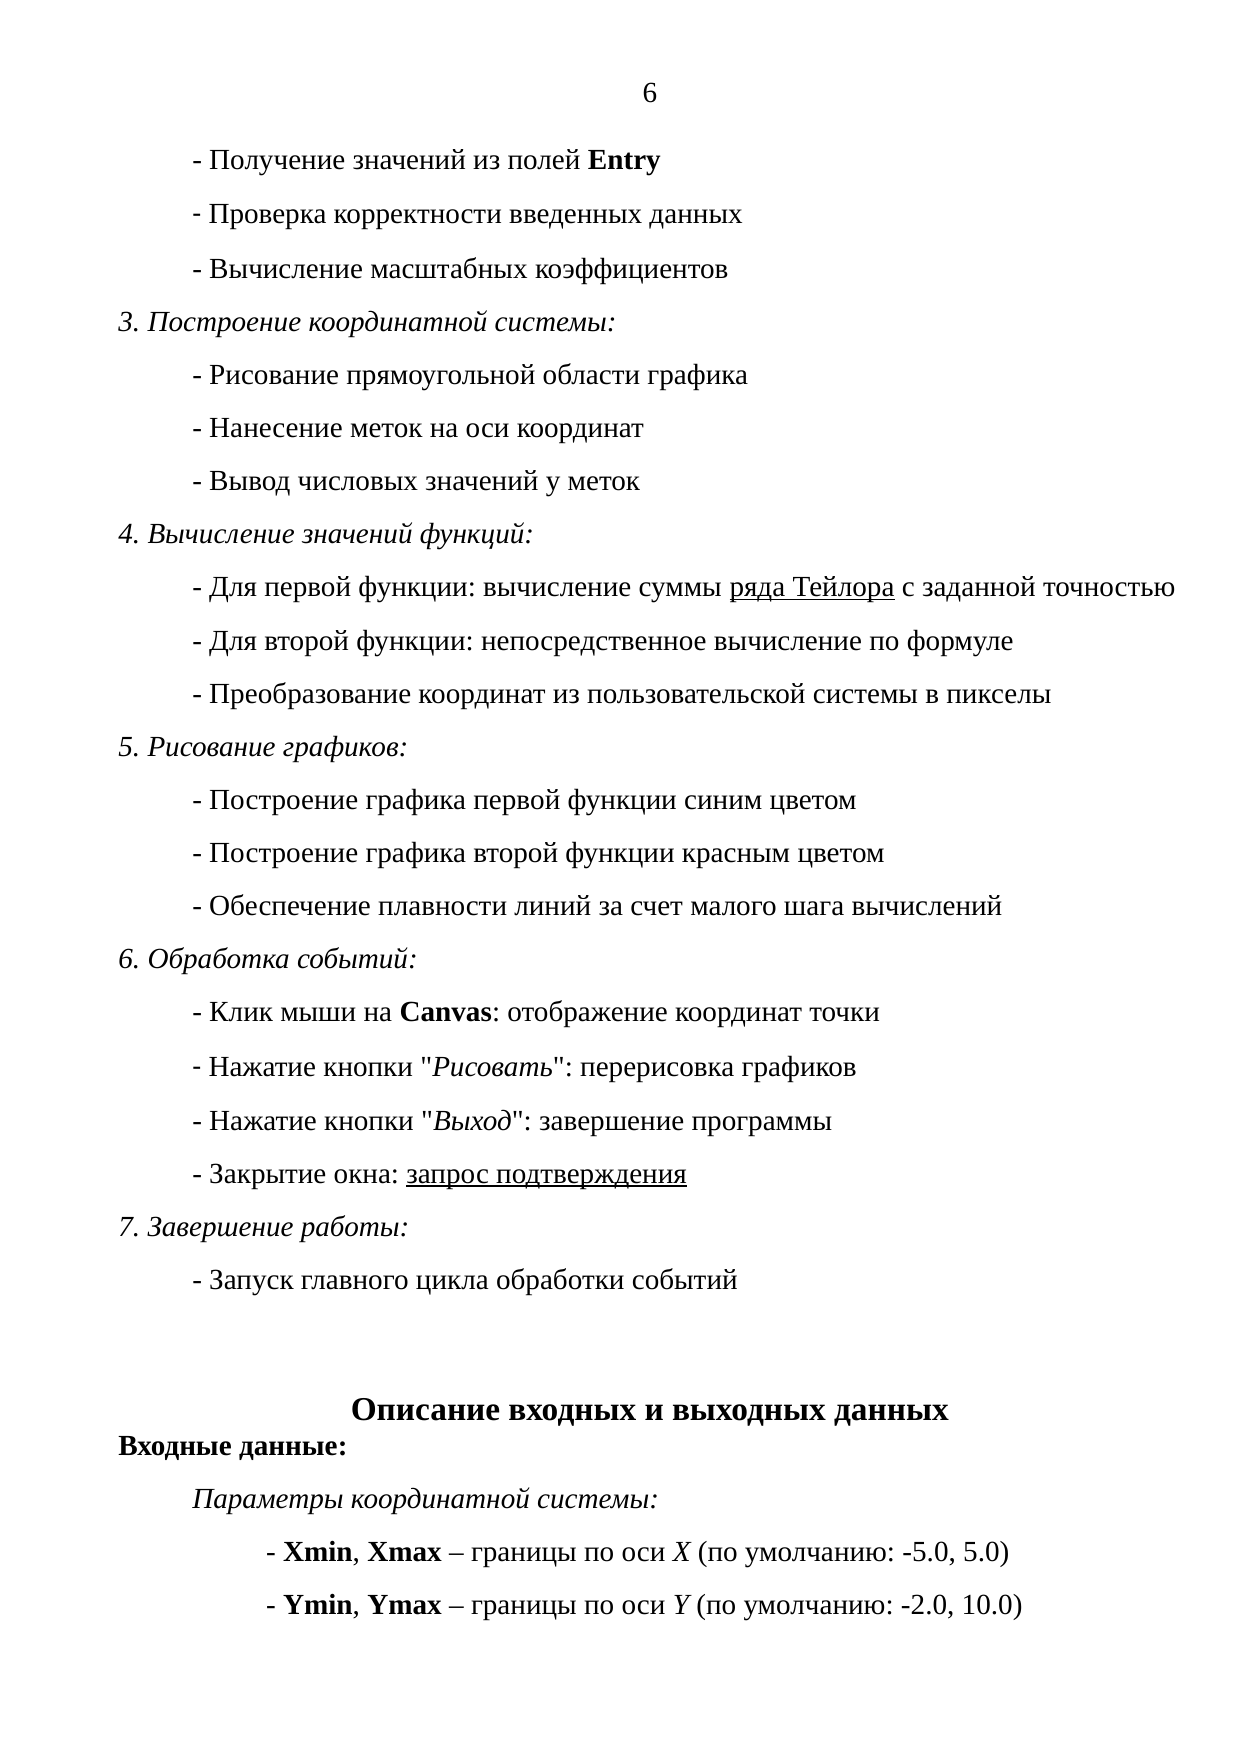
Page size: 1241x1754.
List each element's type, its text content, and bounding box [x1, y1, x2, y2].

text - Ymin, Ymax – границы по оси Y (по умолчанию: -2.0, 10.0) [192, 1587, 1181, 1621]
text - Проверка корректности введенных данных [118, 195, 1181, 231]
text - Нажатие кнопки "Выход": завершение программы [118, 1103, 1181, 1137]
text 7. Завершение работы: [118, 1209, 1181, 1243]
text - Вычисление масштабных коэффициентов [118, 251, 1181, 284]
text 4. Вычисление значений функций: [118, 516, 1181, 550]
text 3. Построение координатной системы: [118, 304, 1181, 337]
text - Запуск главного цикла обработки событий [118, 1262, 1181, 1296]
text - Клик мыши на Canvas: отображение координат точки [118, 994, 1181, 1028]
text - Xmin, Xmax – границы по оси X (по умолчанию: -5.0, 5.0) [192, 1534, 1181, 1568]
text - Вывод числовых значений у меток [118, 463, 1181, 497]
text 5. Рисование графиков: [118, 729, 1181, 762]
text - Построение графика второй функции красным цветом [118, 835, 1181, 869]
text 6. Обработка событий: [118, 941, 1181, 975]
text - Для второй функции: непосредственное вычисление по формуле [118, 623, 1181, 656]
text - Преобразование координат из пользовательской системы в пикселы [118, 676, 1181, 709]
text - Рисование прямоугольной области графика [118, 357, 1181, 391]
text - Нажатие кнопки "Рисовать": перерисовка графиков [118, 1048, 1181, 1083]
text - Получение значений из полей Entry [118, 142, 1181, 176]
text Входные данные: [118, 1428, 1181, 1461]
subtitle Описание входных и выходных данных [118, 1389, 1181, 1428]
text - Для первой функции: вычисление суммы ряда Тейлора с заданной точностью [118, 569, 1181, 603]
text - Построение графика первой функции синим цветом [118, 782, 1181, 816]
text - Обеспечение плавности линий за счет малого шага вычислений [118, 888, 1181, 922]
text - Закрытие окна: запрос подтверждения [118, 1156, 1181, 1190]
text - Нанесение меток на оси координат [118, 410, 1181, 444]
text Параметры координатной системы: [118, 1481, 1181, 1514]
